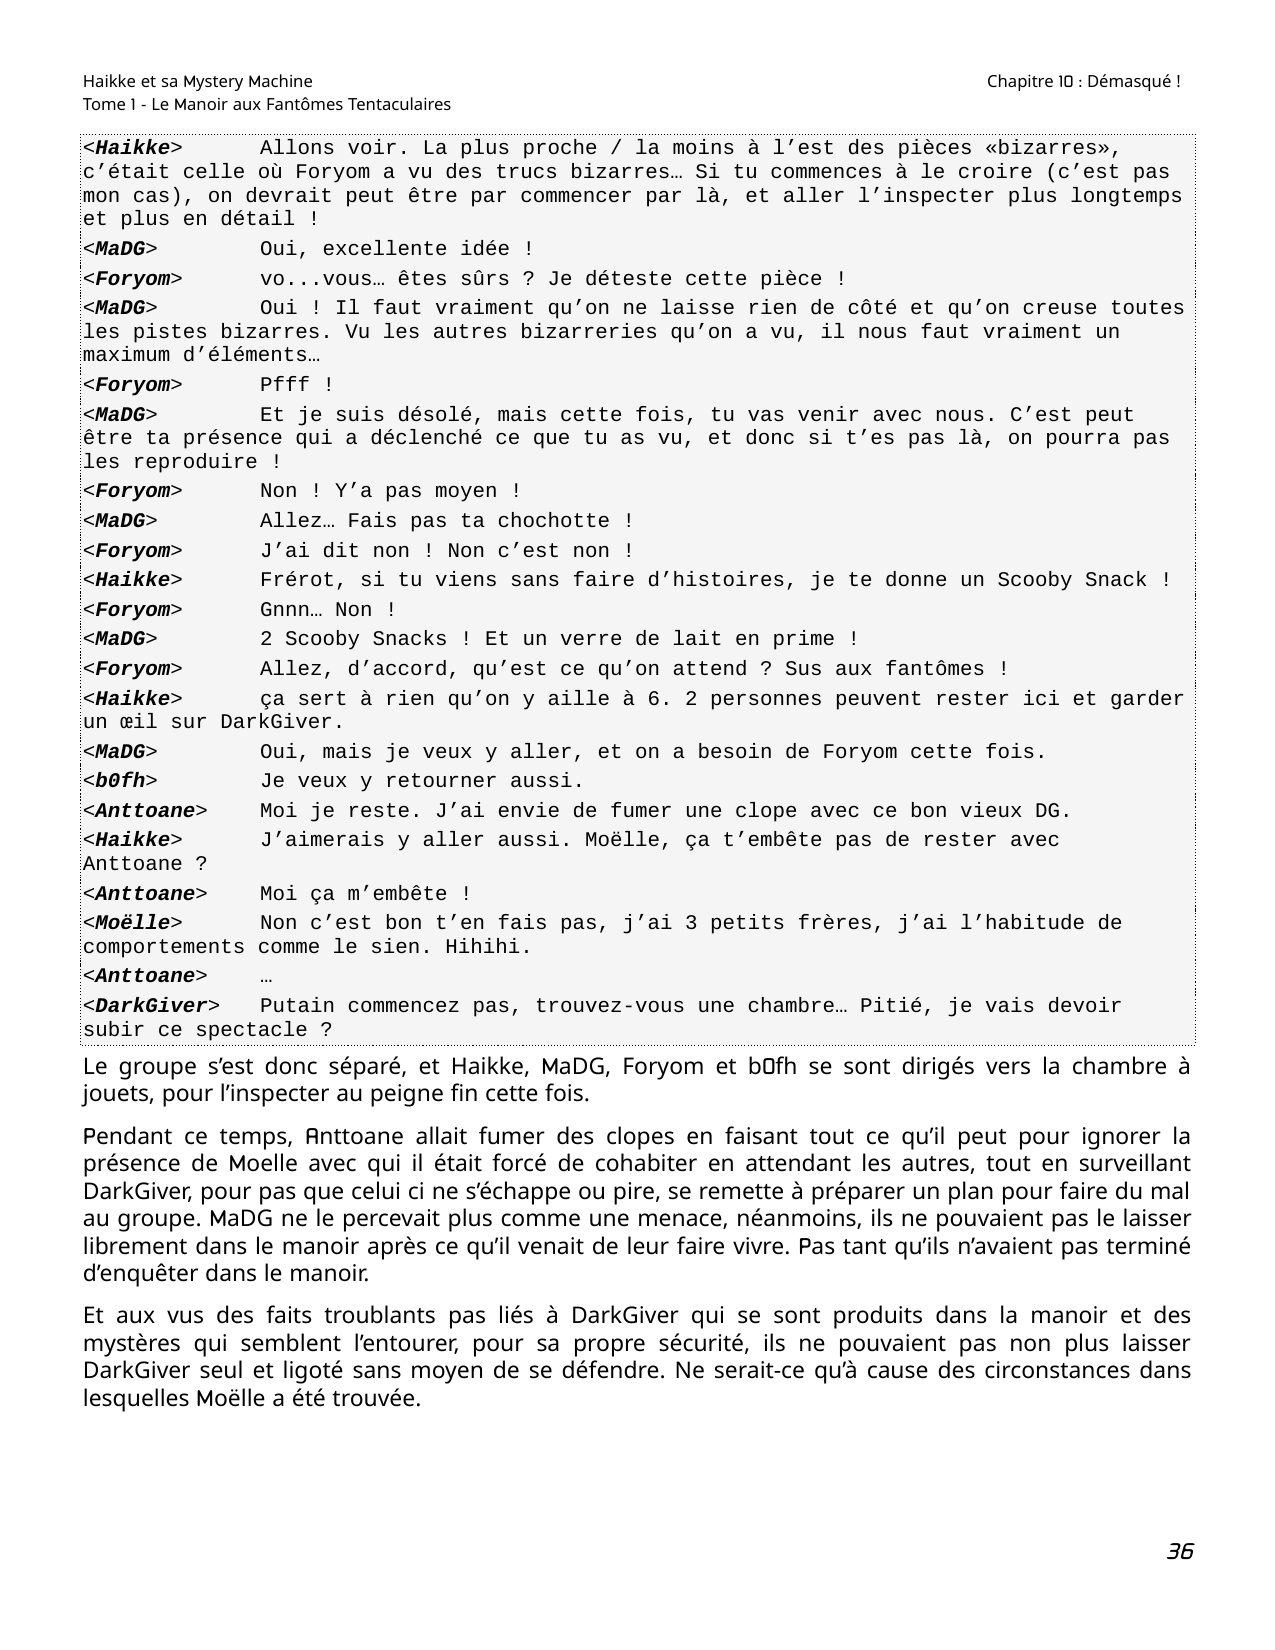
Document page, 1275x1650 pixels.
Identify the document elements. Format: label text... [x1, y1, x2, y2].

text <MaDG> Allez… Fais pas ta chochotte ! [80, 507, 1195, 534]
text <Haikke> Frérot, si tu viens sans faire d’histoires, je te donne un Scooby Snack ! [80, 566, 1195, 593]
text Pendant ce temps, Anttoane allait fumer des clopes en faisant tout ce qu’il peut pour ignorer la présence de Moelle avec qui il était forcé de cohabiter en attendant les autres, tout en surveillant DarkGiver, pour pas que celui ci ne s’échappe ou pire, se remette à préparer un plan pour faire du mal au groupe. MaDG ne le percevait plus comme une menace, néanmoins, ils ne pouvaient pas le laisser librement dans le manoir après ce qu’il venait de leur faire vivre. Pas tant qu’ils n’avaient pas terminé d’enquêter dans le manoir. [83, 1121, 1192, 1286]
text <Haikke> ça sert à rien qu’on y aille à 6. 2 personnes peuvent rester ici et garder un œil sur DarkGiver. [80, 684, 1195, 735]
text <Foryom> J’ai dit non ! Non c’est non ! [80, 537, 1195, 563]
text Le groupe s’est donc séparé, et Haikke, MaDG, Foryom et b0fh se sont dirigés vers la chambre à jouets, pour l’inspecter au peigne fin cette fois. [83, 1051, 1192, 1106]
text <b0fh> Je veux y retourner aussi. [80, 767, 1195, 794]
text <MaDG> Et je suis désolé, mais cette fois, tu vas venir avec nous. C’est peut être ta présence qui a déclenché ce que tu as vu, et donc si t’es pas là, on pourra pas les reproduire ! [80, 401, 1195, 474]
text <Foryom> Pfff ! [80, 371, 1195, 398]
text <MaDG> Oui, mais je veux y aller, et on a besoin de Foryom cette fois. [80, 738, 1195, 764]
text <DarkGiver> Putain commencez pas, trouvez-vous une chambre… Pitié, je vais devoir subir ce spectacle ? [80, 992, 1195, 1045]
text <Haikke> J’aimerais y aller aussi. Moëlle, ça t’embête pas de rester avec Anttoane ? [80, 826, 1195, 877]
text <Foryom> Gnnn… Non ! [80, 596, 1195, 622]
text <Anttoane> Moi ça m’embête ! [80, 880, 1195, 906]
text <Foryom> vo...vous… êtes sûrs ? Je déteste cette pièce ! [80, 264, 1195, 291]
text <Anttoane> Moi je reste. J’ai envie de fumer une clope avec ce bon vieux DG. [80, 797, 1195, 823]
text <MaDG> Oui, excellente idée ! [80, 235, 1195, 262]
text Et aux vus des faits troublants pas liés à DarkGiver qui se sont produits dans la manoir et des mystères qui semblent l’entourer, pour sa propre sécurité, ils ne pouvaient pas non plus laisser DarkGiver seul et ligoté sans moyen de se défendre. Ne serait-ce qu’à cause des circonstances dans lesquelles Moëlle a été trouvée. [83, 1301, 1192, 1411]
text <Haikke> Allons voir. La plus proche / la moins à l’est des pièces «bizarres», c’était celle où Foryom a vu des trucs bizarres… Si tu commences à le croire (c’est pas mon cas), on devrait peut être par commencer par là, et aller l’inspecter plus longtemps et plus en détail ! [80, 134, 1195, 232]
text <Anttoane> … [80, 962, 1195, 989]
text <Foryom> Allez, d’accord, qu’est ce qu’on attend ? Sus aux fantômes ! [80, 655, 1195, 682]
text <Foryom> Non ! Y’a pas moyen ! [80, 477, 1195, 504]
text <MaDG> Oui ! Il faut vraiment qu’on ne laisse rien de côté et qu’on creuse toutes les pistes bizarres. Vu les autres bizarreries qu’on a vu, il nous faut vraiment un maximum d’éléments… [80, 294, 1195, 368]
text <MaDG> 2 Scooby Snacks ! Et un verre de lait en prime ! [80, 625, 1195, 652]
text <Moëlle> Non c’est bon t’en fais pas, j’ai 3 petits frères, j’ai l’habitude de comportements comme le sien. Hihihi. [80, 909, 1195, 959]
